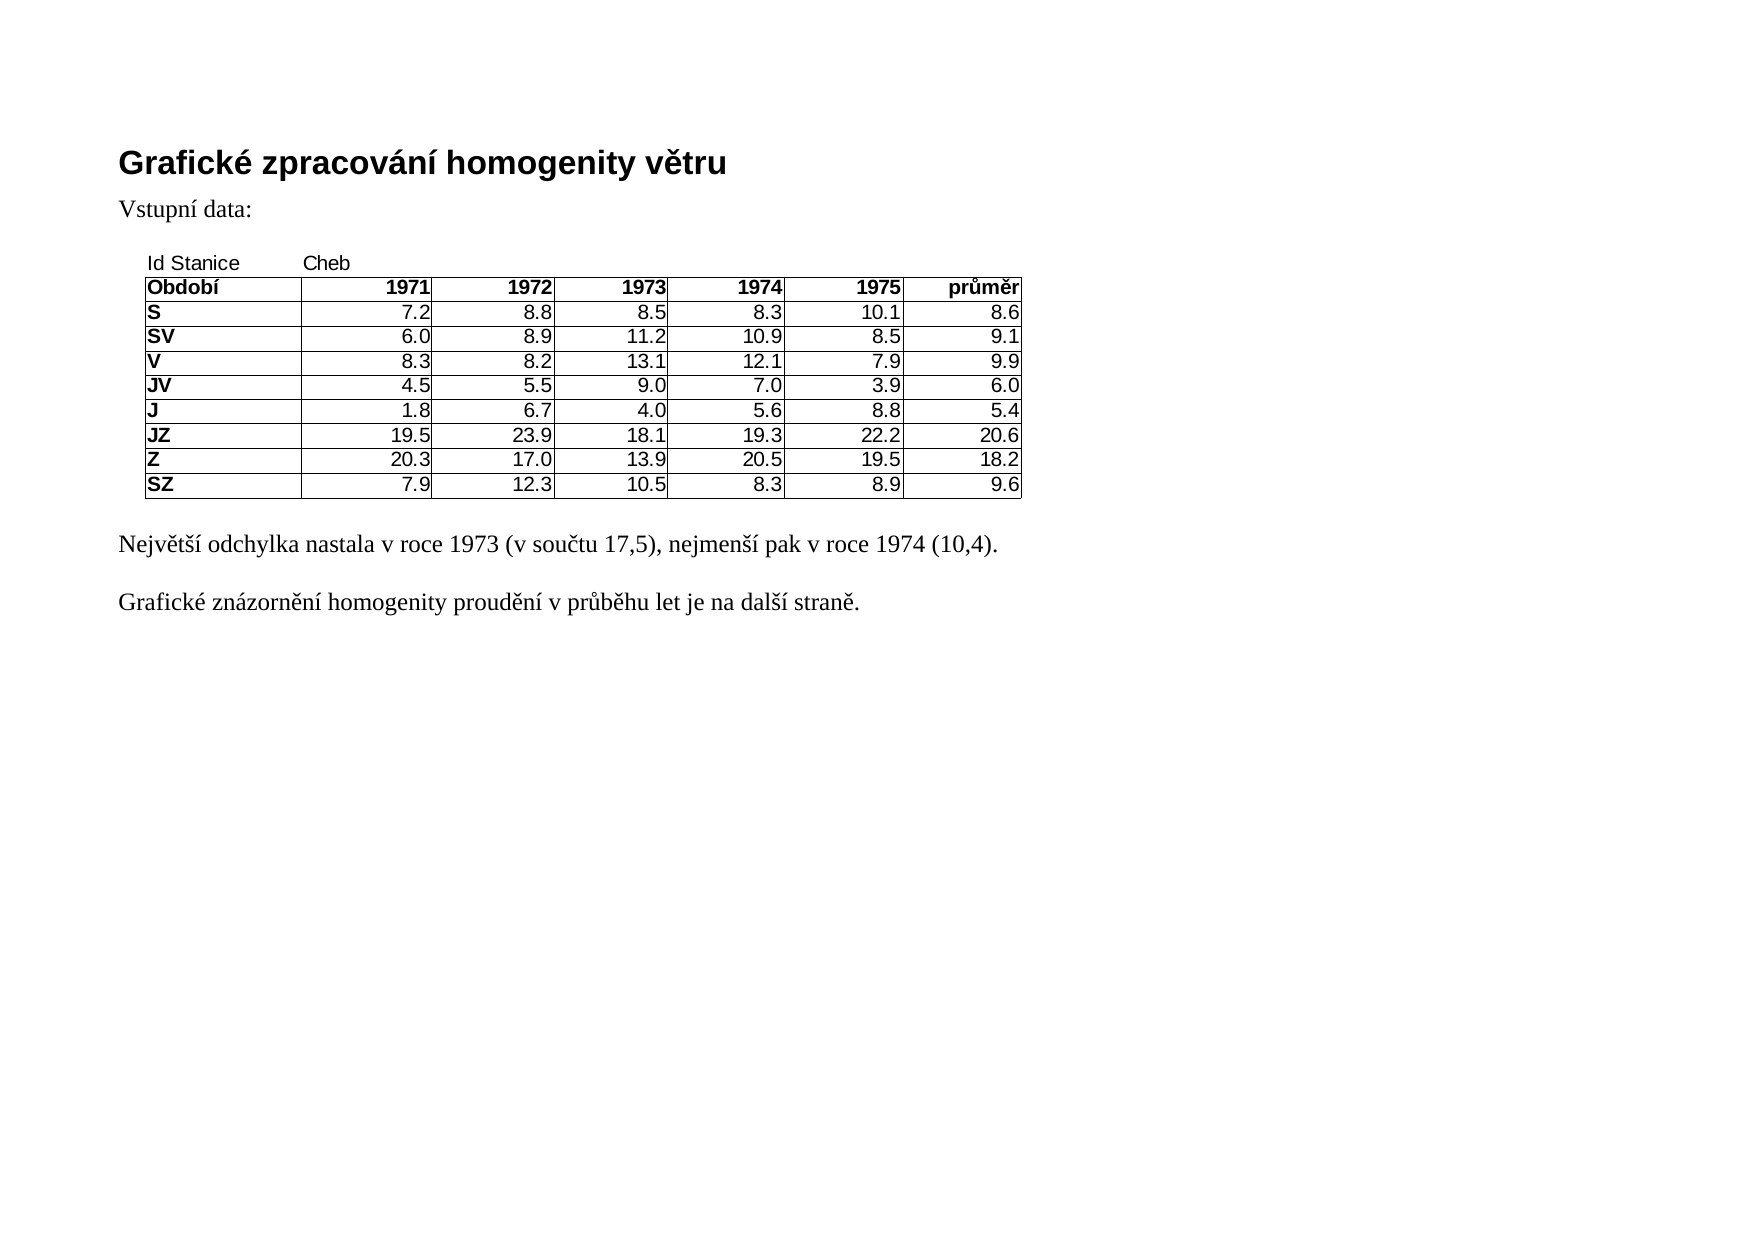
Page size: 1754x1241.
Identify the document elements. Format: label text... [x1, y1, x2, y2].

text Vstupní data: [118, 194, 1636, 223]
subtitle Grafické zpracování homogenity větru [118, 143, 1636, 182]
text Grafické znázornění homogenity proudění v průběhu let je na další straně. [118, 587, 1636, 615]
text Největší odchylka nastala v roce 1973 (v součtu 17,5), nejmenší pak v roce 1974 (10,4). [118, 529, 1636, 558]
